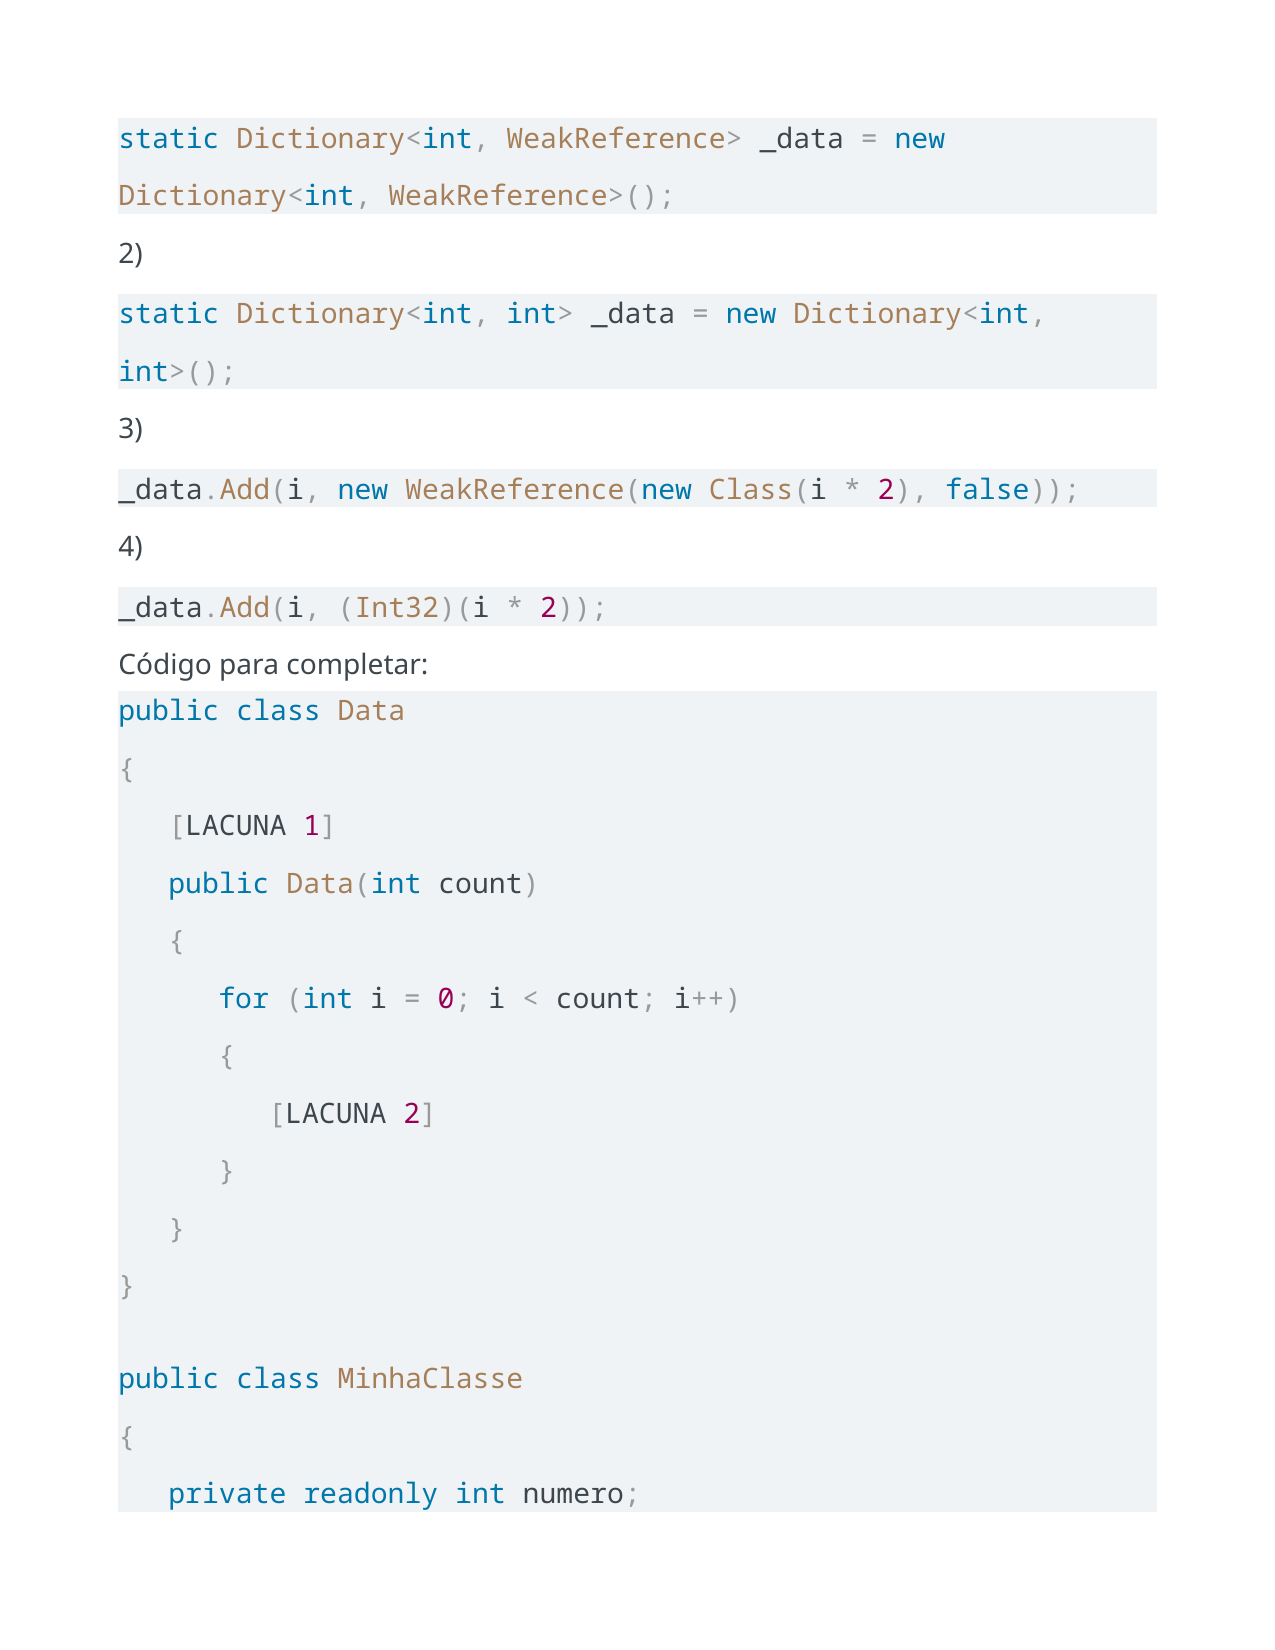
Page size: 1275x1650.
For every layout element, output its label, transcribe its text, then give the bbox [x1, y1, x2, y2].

text 2) [118, 233, 1157, 271]
text _data.Add(i, (Int32)(i * 2)); [118, 587, 1157, 626]
text public class MinhaClasse [118, 1358, 1157, 1397]
text } [118, 1151, 1157, 1189]
text public class Data [118, 691, 1157, 729]
text 3) [118, 409, 1157, 447]
text 4) [118, 527, 1157, 565]
text } [118, 1208, 1157, 1246]
text public Data(int count) [118, 863, 1157, 901]
text } [118, 1266, 1157, 1304]
text _data.Add(i, new WeakReference(new Class(i * 2), false)); [118, 469, 1157, 507]
text static Dictionary<int, int> _data = new Dictionary<int, int>(); [118, 294, 1157, 389]
text { [118, 1416, 1157, 1454]
text static Dictionary<int, WeakReference> _data = new Dictionary<int, WeakReference>(); [118, 118, 1157, 214]
text { [118, 1036, 1157, 1074]
text [LACUNA 1] [118, 806, 1157, 844]
text for (int i = 0; i < count; i++) [118, 978, 1157, 1016]
text private readonly int numero; [118, 1473, 1157, 1512]
text { [118, 921, 1157, 959]
text { [118, 748, 1157, 786]
text Código para completar: [118, 645, 1157, 683]
text [LACUNA 2] [118, 1093, 1157, 1131]
